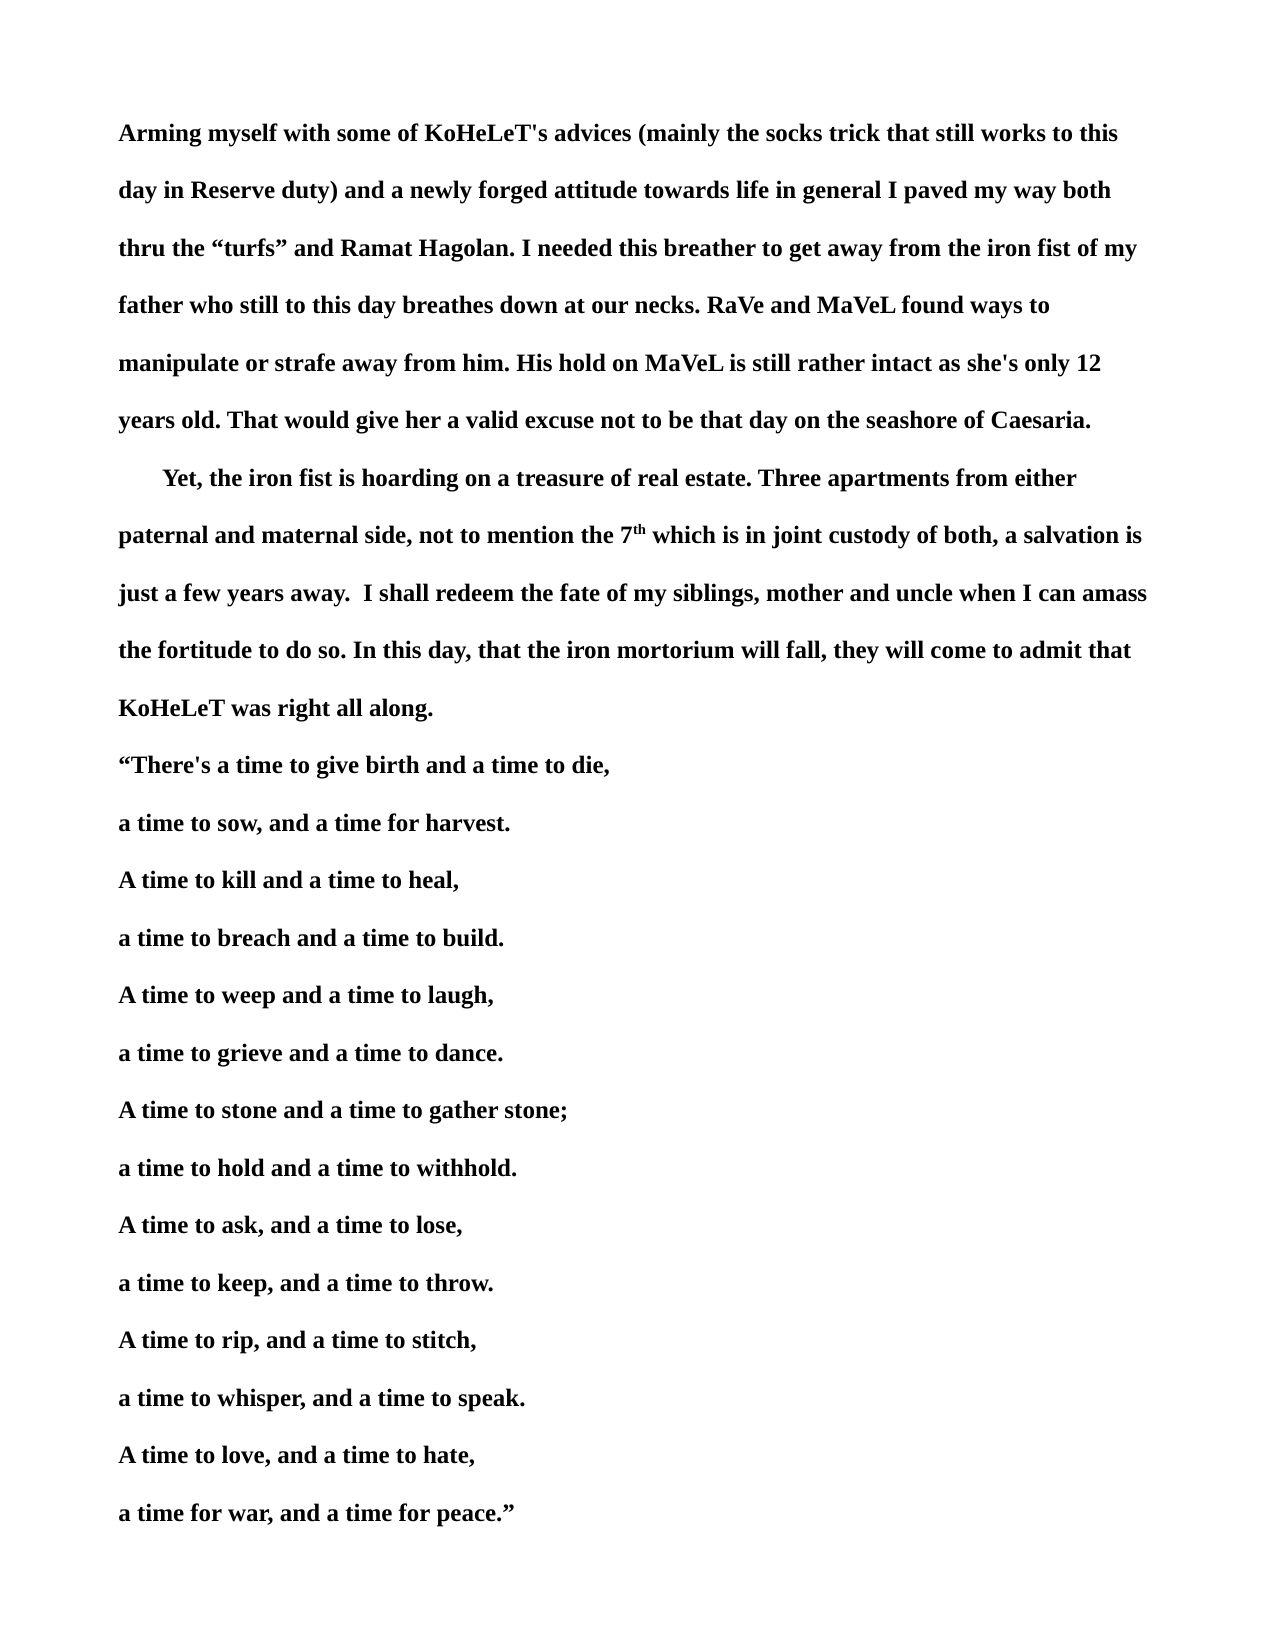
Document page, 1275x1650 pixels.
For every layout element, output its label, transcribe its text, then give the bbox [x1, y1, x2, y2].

text a time to hold and a time to withhold. [118, 1153, 1157, 1182]
text a time to whisper, and a time to speak. [118, 1383, 1157, 1412]
text A time to stone and a time to gather stone; [118, 1096, 1157, 1124]
text “There's a time to give birth and a time to die, [118, 751, 1157, 779]
text Yet, the iron fist is hoarding on a treasure of real estate. Three apartments from either paternal and maternal side, not to mention the 7th which is in joint custody of both, a salvation is just a few years away. I shall redeem the fate of my siblings, mother and uncle when I can amass the fortitude to do so. In this day, that the iron mortorium will fall, they will come to admit that KoHeLeT was right all along. [118, 463, 1157, 722]
text A time to ask, and a time to lose, [118, 1211, 1157, 1239]
text A time to love, and a time to hate, [118, 1441, 1157, 1469]
text a time to grieve and a time to dance. [118, 1038, 1157, 1067]
text a time to breach and a time to build. [118, 923, 1157, 952]
text a time for war, and a time for peace.” [118, 1498, 1157, 1527]
text A time to rip, and a time to stitch, [118, 1326, 1157, 1354]
text A time to weep and a time to laugh, [118, 981, 1157, 1009]
text a time to sow, and a time for harvest. [118, 808, 1157, 837]
text Arming myself with some of KoHeLeT's advices (mainly the socks trick that still works to this day in Reserve duty) and a newly forged attitude towards life in general I paved my way both thru the “turfs” and Ramat Hagolan. I needed this breather to get away from the iron fist of my father who still to this day breathes down at our necks. RaVe and MaVeL found ways to manipulate or strafe away from him. His hold on MaVeL is still rather intact as she's only 12 years old. That would give her a valid excuse not to be that day on the seashore of Caesaria. [118, 118, 1157, 434]
text a time to keep, and a time to throw. [118, 1268, 1157, 1297]
text A time to kill and a time to heal, [118, 866, 1157, 894]
